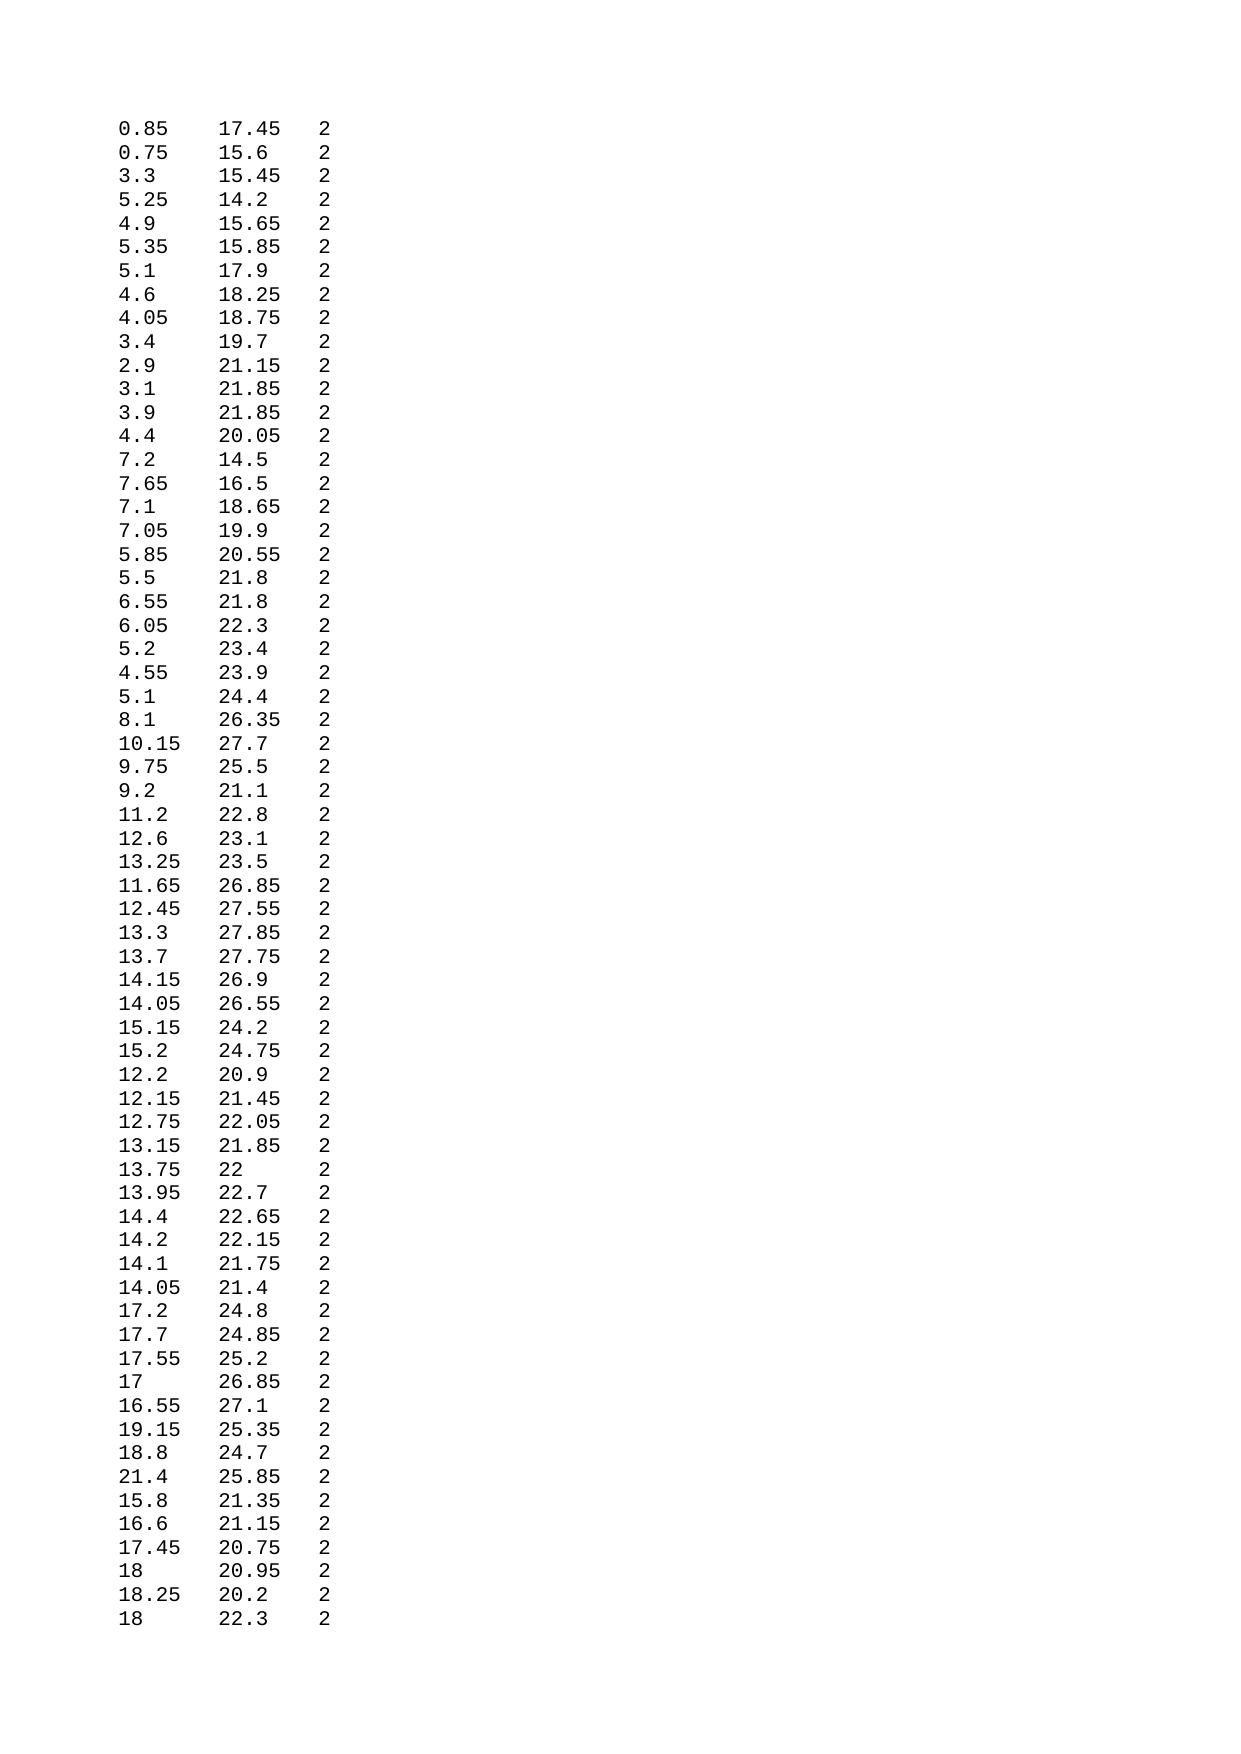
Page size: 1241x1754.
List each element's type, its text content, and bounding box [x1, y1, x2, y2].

text 3.3 15.45 2 [118, 165, 1122, 189]
text 12.75 22.05 2 [118, 1111, 1122, 1135]
text 7.2 14.5 2 [118, 449, 1122, 473]
text 5.35 15.85 2 [118, 236, 1122, 260]
text 5.5 21.8 2 [118, 567, 1122, 591]
text 18 20.95 2 [118, 1561, 1122, 1584]
text 21.4 25.85 2 [118, 1466, 1122, 1489]
text 14.05 26.55 2 [118, 993, 1122, 1017]
text 16.55 27.1 2 [118, 1395, 1122, 1419]
text 10.15 27.7 2 [118, 733, 1122, 757]
text 13.15 21.85 2 [118, 1135, 1122, 1158]
text 7.05 19.9 2 [118, 520, 1122, 544]
text 14.4 22.65 2 [118, 1206, 1122, 1229]
text 4.6 18.25 2 [118, 284, 1122, 307]
text 2.9 21.15 2 [118, 354, 1122, 378]
text 6.55 21.8 2 [118, 591, 1122, 615]
text 17 26.85 2 [118, 1371, 1122, 1395]
text 15.2 24.75 2 [118, 1040, 1122, 1064]
text 18 22.3 2 [118, 1608, 1122, 1631]
text 6.05 22.3 2 [118, 615, 1122, 638]
text 15.15 24.2 2 [118, 1017, 1122, 1040]
text 4.55 23.9 2 [118, 662, 1122, 686]
text 18.8 24.7 2 [118, 1442, 1122, 1466]
text 0.85 17.45 2 [118, 118, 1122, 142]
text 13.95 22.7 2 [118, 1182, 1122, 1206]
text 5.85 20.55 2 [118, 544, 1122, 567]
text 8.1 26.35 2 [118, 709, 1122, 733]
text 3.1 21.85 2 [118, 378, 1122, 402]
text 11.65 26.85 2 [118, 875, 1122, 898]
text 19.15 25.35 2 [118, 1419, 1122, 1442]
text 12.6 23.1 2 [118, 827, 1122, 851]
text 4.05 18.75 2 [118, 307, 1122, 331]
text 5.2 23.4 2 [118, 638, 1122, 662]
text 4.4 20.05 2 [118, 426, 1122, 449]
text 13.3 27.85 2 [118, 922, 1122, 946]
text 12.45 27.55 2 [118, 898, 1122, 922]
text 4.9 15.65 2 [118, 213, 1122, 236]
text 5.25 14.2 2 [118, 189, 1122, 213]
text 13.25 23.5 2 [118, 851, 1122, 875]
text 9.2 21.1 2 [118, 780, 1122, 804]
text 14.05 21.4 2 [118, 1277, 1122, 1300]
text 13.75 22 2 [118, 1158, 1122, 1182]
text 5.1 17.9 2 [118, 260, 1122, 284]
text 17.55 25.2 2 [118, 1348, 1122, 1371]
text 5.1 24.4 2 [118, 686, 1122, 709]
text 13.7 27.75 2 [118, 946, 1122, 969]
text 9.75 25.5 2 [118, 757, 1122, 780]
text 3.9 21.85 2 [118, 402, 1122, 426]
text 17.45 20.75 2 [118, 1537, 1122, 1561]
text 14.2 22.15 2 [118, 1229, 1122, 1253]
text 18.25 20.2 2 [118, 1584, 1122, 1608]
text 15.8 21.35 2 [118, 1489, 1122, 1513]
text 16.6 21.15 2 [118, 1513, 1122, 1537]
text 3.4 19.7 2 [118, 331, 1122, 354]
text 12.2 20.9 2 [118, 1064, 1122, 1088]
text 7.65 16.5 2 [118, 473, 1122, 496]
text 14.15 26.9 2 [118, 969, 1122, 993]
text 14.1 21.75 2 [118, 1253, 1122, 1277]
text 0.75 15.6 2 [118, 142, 1122, 165]
text 7.1 18.65 2 [118, 496, 1122, 520]
text 12.15 21.45 2 [118, 1088, 1122, 1111]
text 11.2 22.8 2 [118, 804, 1122, 827]
text 17.2 24.8 2 [118, 1300, 1122, 1324]
text 17.7 24.85 2 [118, 1324, 1122, 1348]
